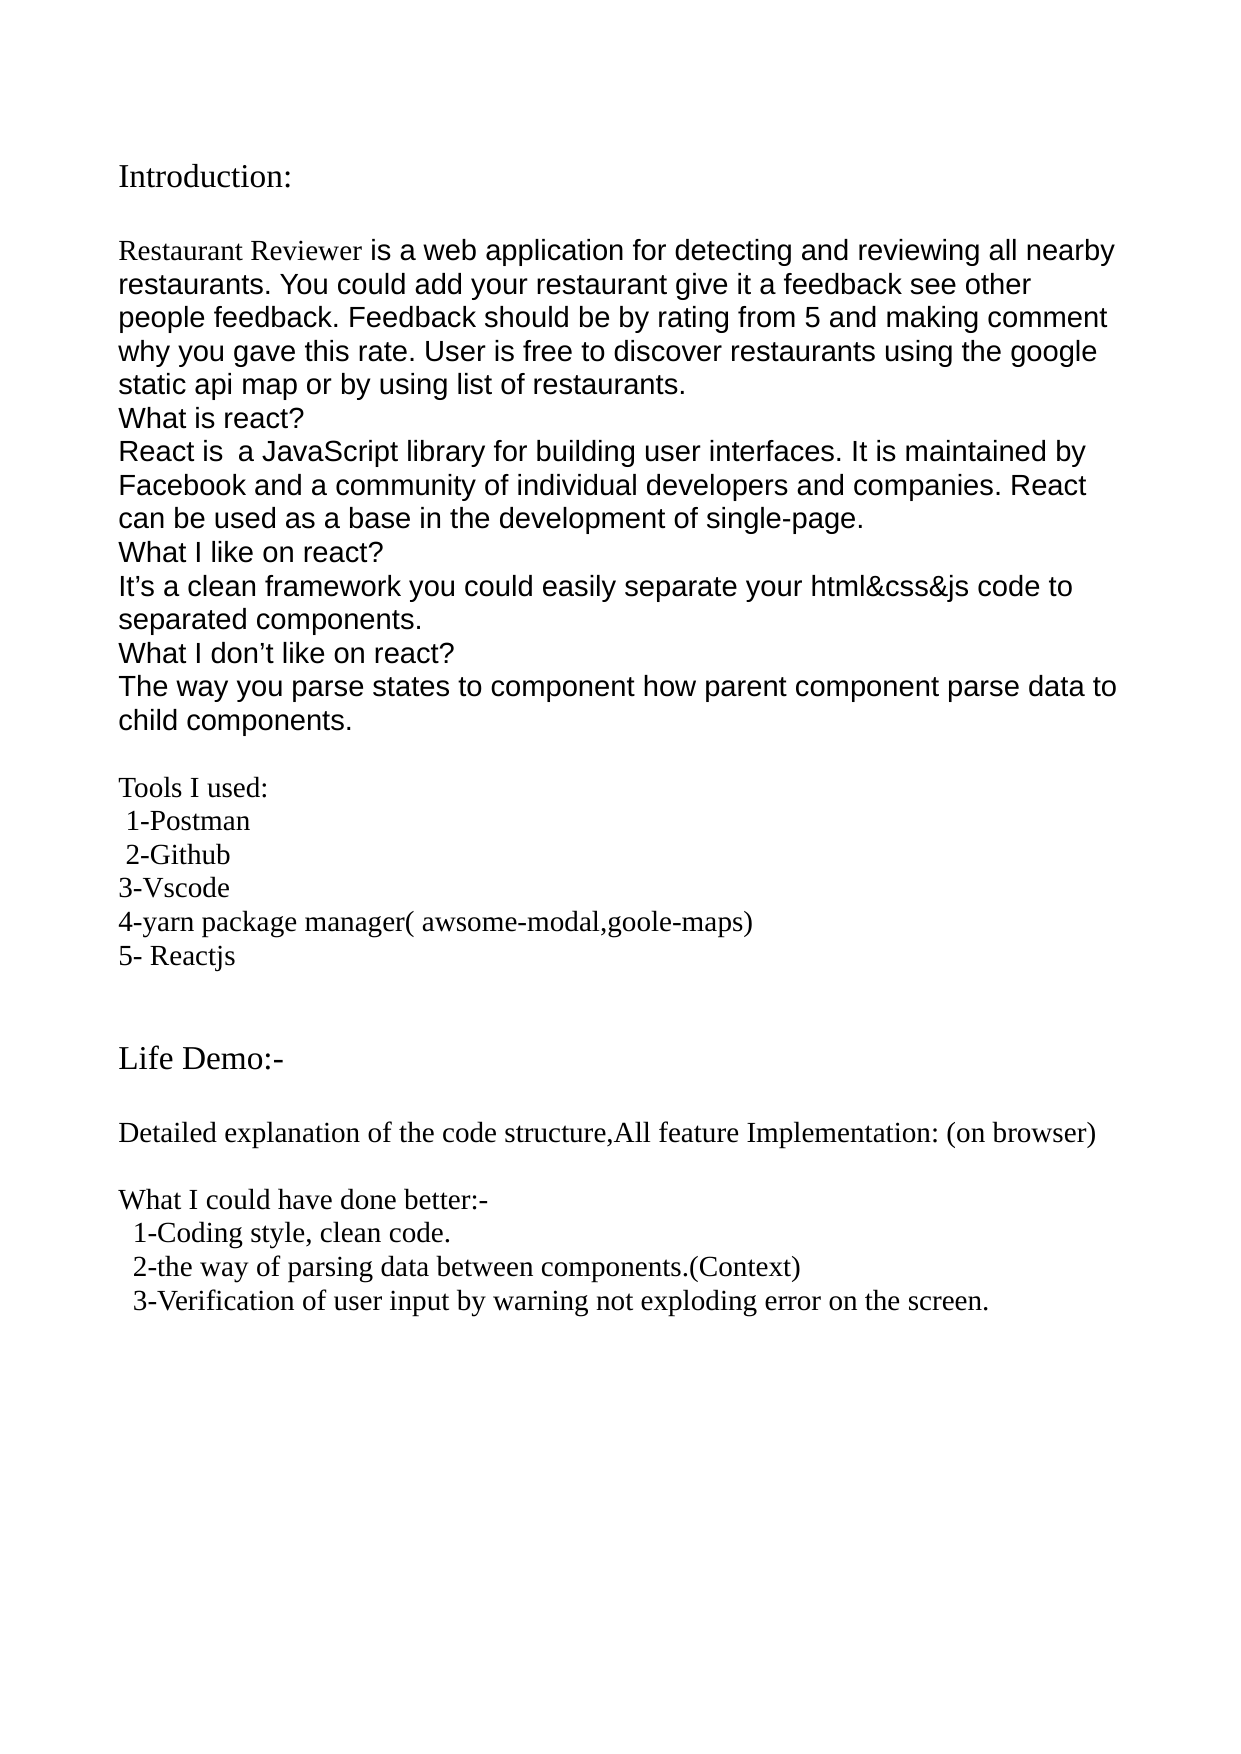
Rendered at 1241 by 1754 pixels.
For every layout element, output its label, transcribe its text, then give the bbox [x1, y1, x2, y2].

text Life Demo:- [118, 1038, 1122, 1077]
text Tools I used: [118, 770, 1122, 803]
text Detailed explanation of the code structure,All feature Implementation: (on browser) [118, 1115, 1122, 1148]
text Restaurant Reviewer is a web application for detecting and reviewing all nearby restaurants. You could add your restaurant give it a feedback see other people feedback. Feedback should be by rating from 5 and making comment why you gave this rate. User is free to discover restaurants using the google static api map or by using list of restaurants. [118, 233, 1122, 401]
text It’s a clean framework you could easily separate your html&css&js code to separated components. [118, 569, 1122, 636]
text The way you parse states to component how parent component parse data to child components. [118, 669, 1122, 736]
text 2-Github [118, 837, 1122, 871]
text React is a JavaScript library for building user interfaces. It is maintained by Facebook and a community of individual developers and companies. React can be used as a base in the development of single-page. [118, 434, 1122, 535]
text 1-Postman [118, 803, 1122, 837]
text What I like on react? [118, 535, 1122, 569]
text 3-Verification of user input by warning not exploding error on the screen. [118, 1283, 1122, 1316]
text 3-Vscode [118, 871, 1122, 904]
text 4-yarn package manager( awsome-modal,goole-maps) [118, 904, 1122, 938]
text What I could have done better:- [118, 1182, 1122, 1216]
text 1-Coding style, clean code. [118, 1216, 1122, 1249]
text What is react? [118, 401, 1122, 434]
text 5- Reactjs [118, 938, 1122, 971]
text What I don’t like on react? [118, 636, 1122, 669]
text 2-the way of parsing data between components.(Context) [118, 1249, 1122, 1283]
text Introduction: [118, 156, 1122, 195]
